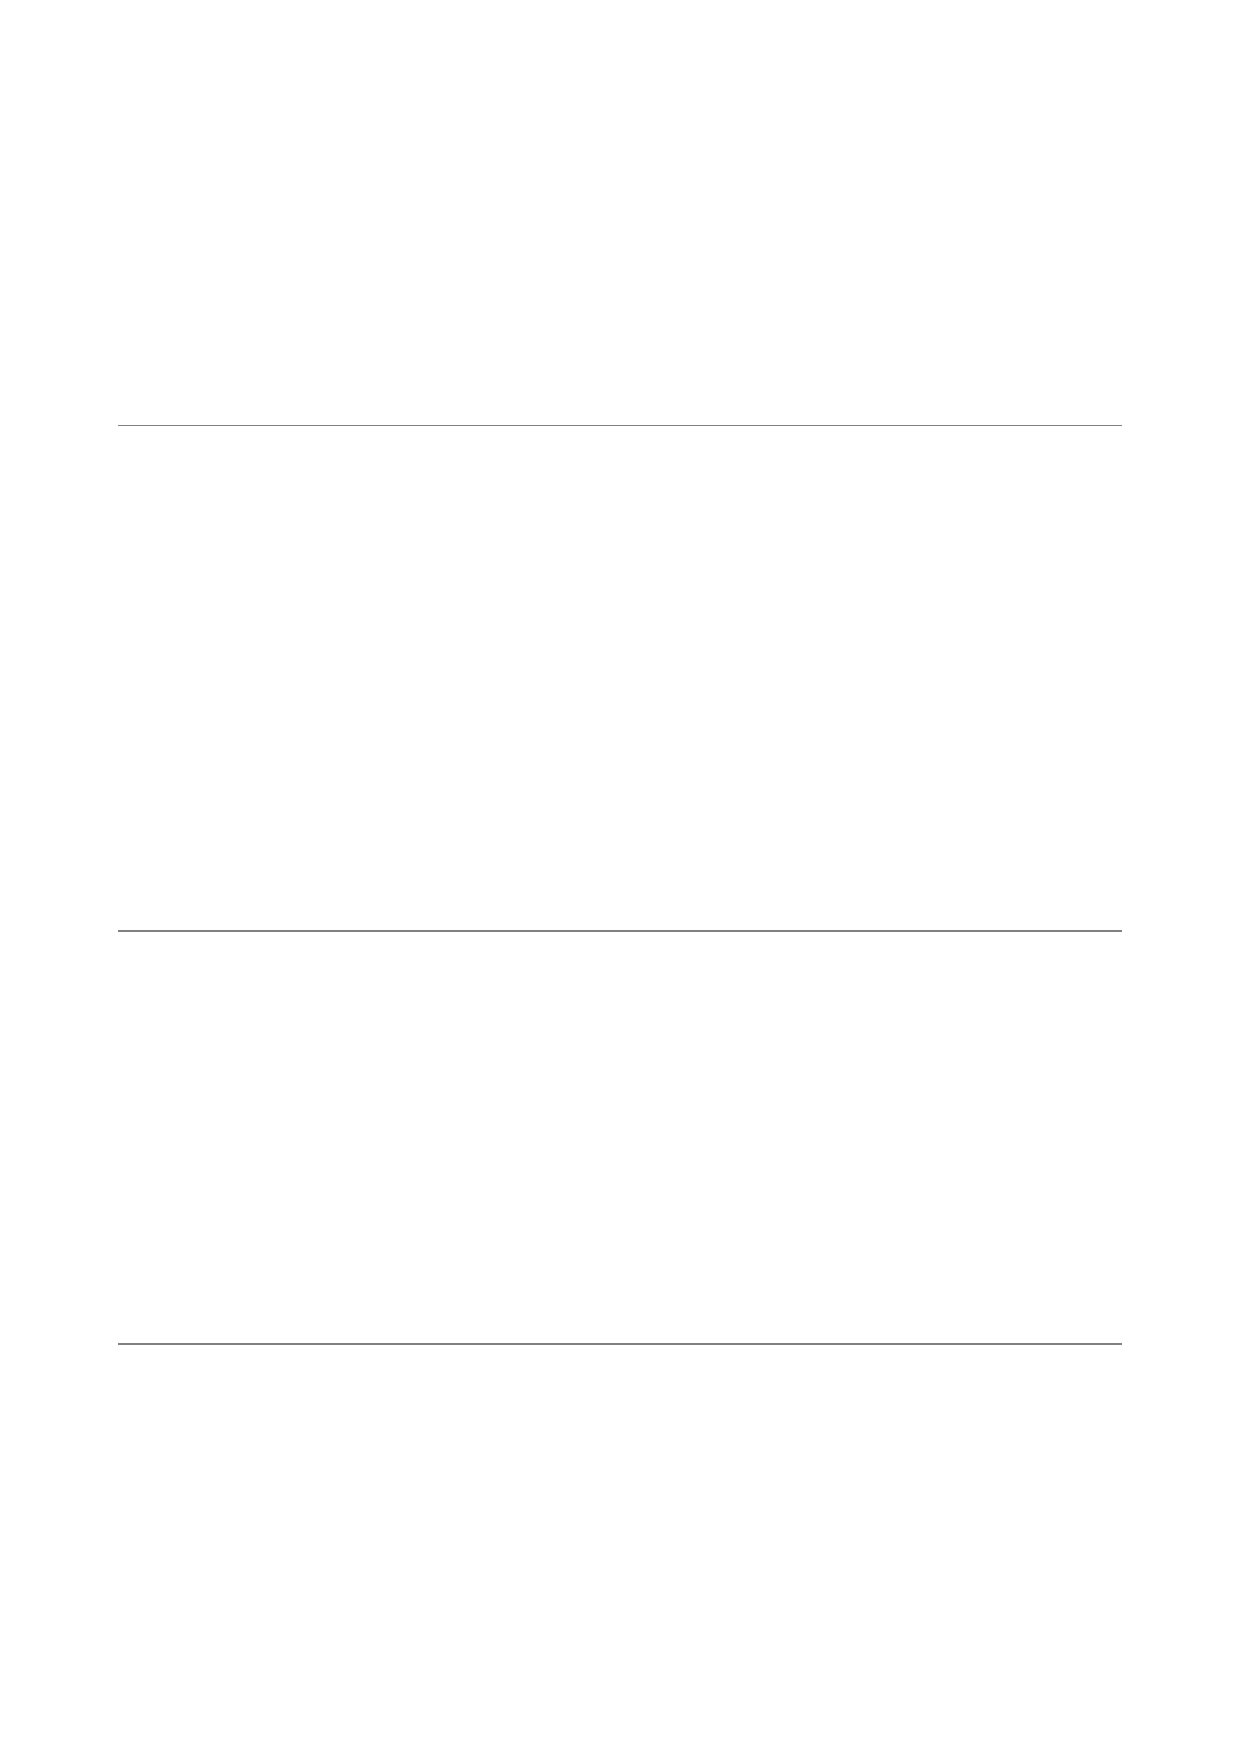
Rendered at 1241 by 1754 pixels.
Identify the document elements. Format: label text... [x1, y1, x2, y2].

text u1 = { name: "Alice" } [118, 1084, 1122, 1108]
subtitle 🔹 Что у нас в памяти: [118, 981, 1122, 1024]
text u2.sayHi(); // Привет, я Bob [118, 626, 1122, 650]
text const u2 = new User("Bob"); [118, 555, 1122, 579]
text └── __proto__ → User.prototype [118, 1226, 1122, 1249]
list но когда ты вызываешь u1.sayHi(), JavaScript думает: [162, 777, 1122, 808]
text const u1 = new User("Alice"); [118, 532, 1122, 555]
list prototype — это общая полка для всех объектов, создаваемых через new User(). [162, 1450, 1122, 1481]
text То есть u1 и u2 просто делятся одним и тем же методом. [118, 1279, 1122, 1310]
text “Добавь метод sayHi в общую полку (User.prototype) для всех пользователей.” [177, 322, 1063, 381]
list “Так, в u1 метода нет... посмотрю в его прототипе (в User.prototype)” и находит его там. [222, 827, 1063, 886]
text User.prototype.sayHi = function() { [118, 174, 1122, 197]
text ↑ [118, 1202, 1122, 1226]
text └── __proto__ → User.prototype [118, 1131, 1122, 1155]
list User.prototype.sayHi = function() {...} [162, 1547, 1122, 1571]
text User.prototype = { sayHi: f } [118, 1037, 1122, 1060]
subtitle 🔹 Что теперь происходит [118, 476, 1122, 519]
subtitle 🔹 Вот эта строчка: [118, 118, 1122, 161]
text }; [118, 221, 1122, 245]
text console.log("Привет, я " + this.name); [118, 197, 1122, 221]
subtitle 🧩 Простыми словами: [118, 1394, 1122, 1437]
text ↑ [118, 1108, 1122, 1131]
text означает: [118, 274, 1122, 303]
list Когда ты пишешь [162, 1500, 1122, 1528]
text u2 = { name: "Bob" } [118, 1178, 1122, 1202]
text И теперь: [118, 679, 1122, 708]
list у u1 и u2 нет своего метода sayHi; [162, 727, 1122, 758]
text u1.sayHi(); // Привет, я Alice [118, 602, 1122, 626]
